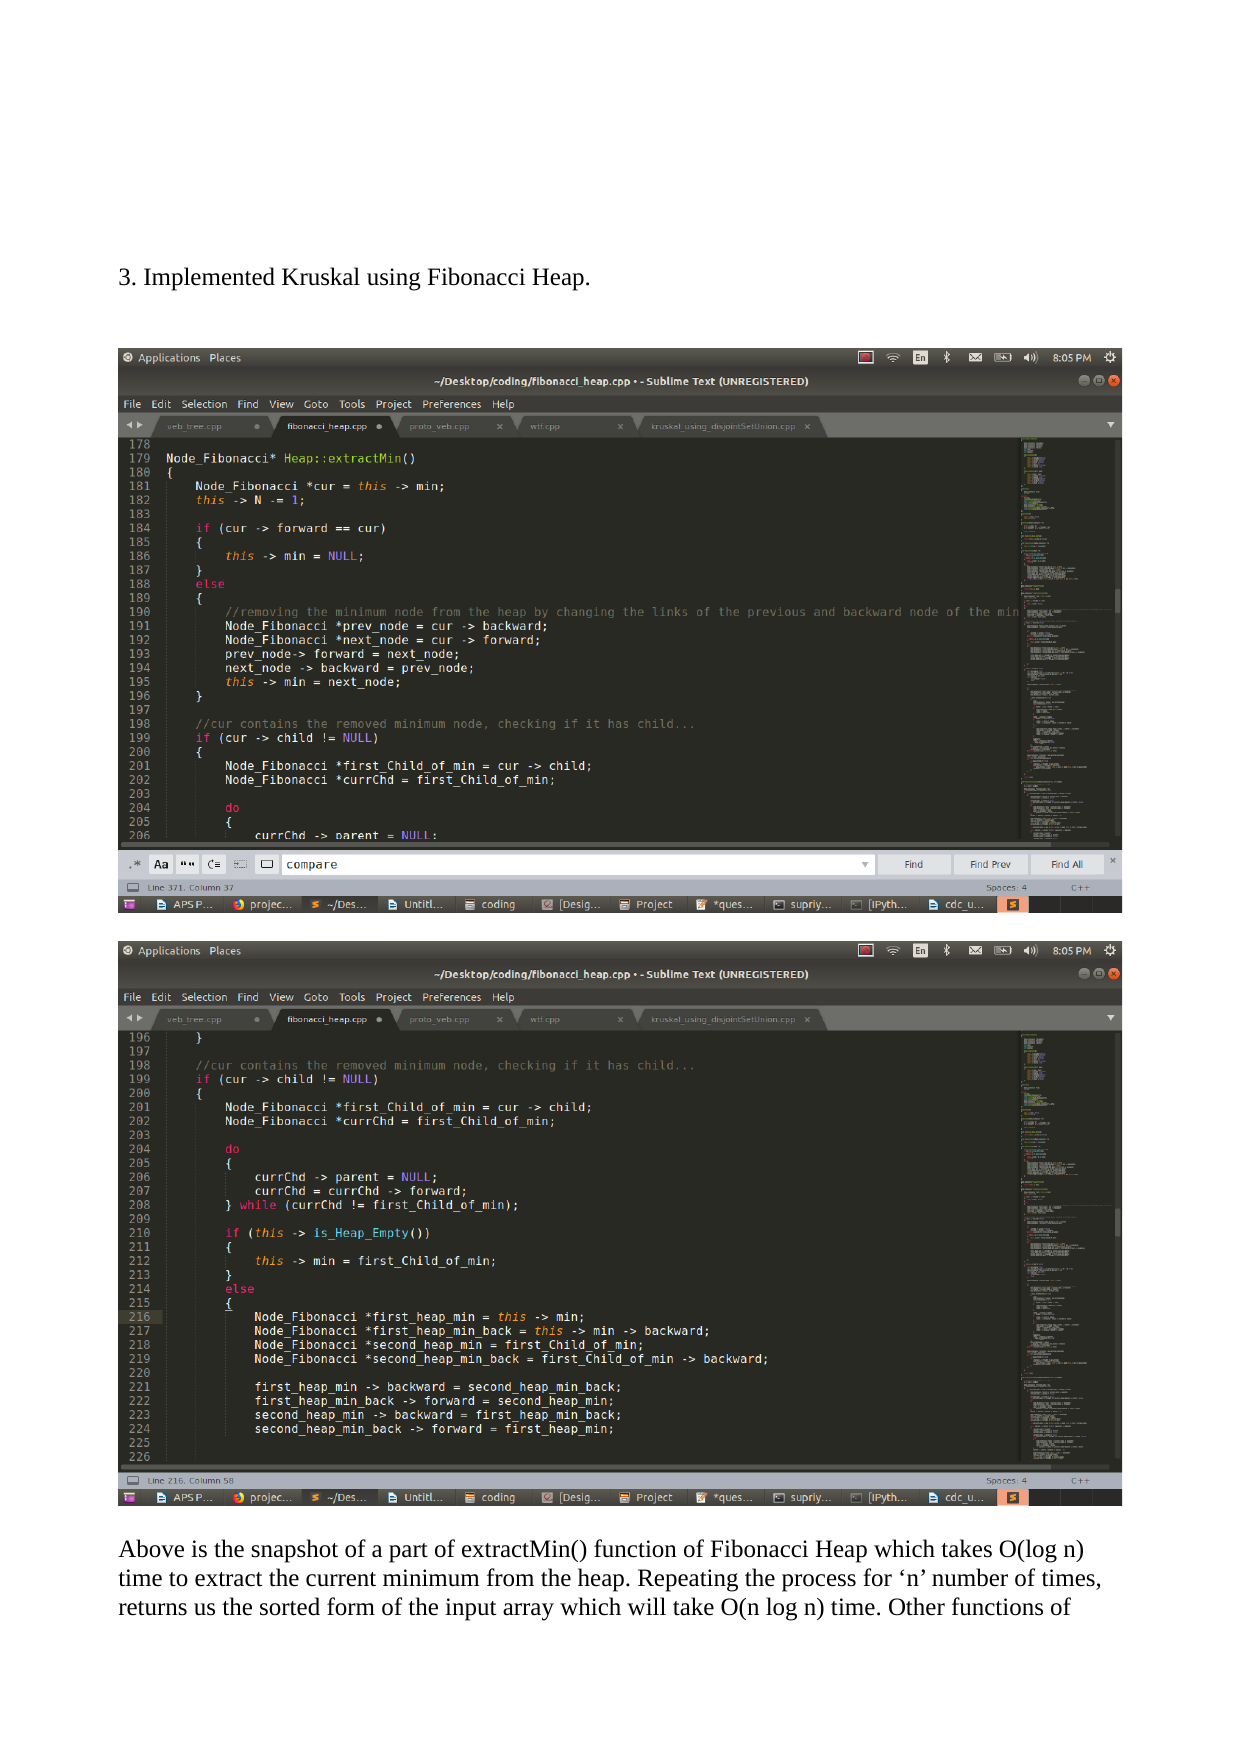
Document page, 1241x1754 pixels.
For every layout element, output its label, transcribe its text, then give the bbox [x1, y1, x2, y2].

picture [118, 348, 1123, 913]
text Above is the snapshot of a part of extractMin() function of Fibonacci Heap which takes O(log n) time to extract the current minimum from the heap. Repeating the process for ‘n’ number of times, returns us the sorted form of the input array which will take O(n log n) time. Other functions of [118, 1534, 1122, 1621]
picture [118, 941, 1123, 1506]
text 3. Implemented Kruskal using Fibonacci Heap. [118, 262, 1122, 291]
